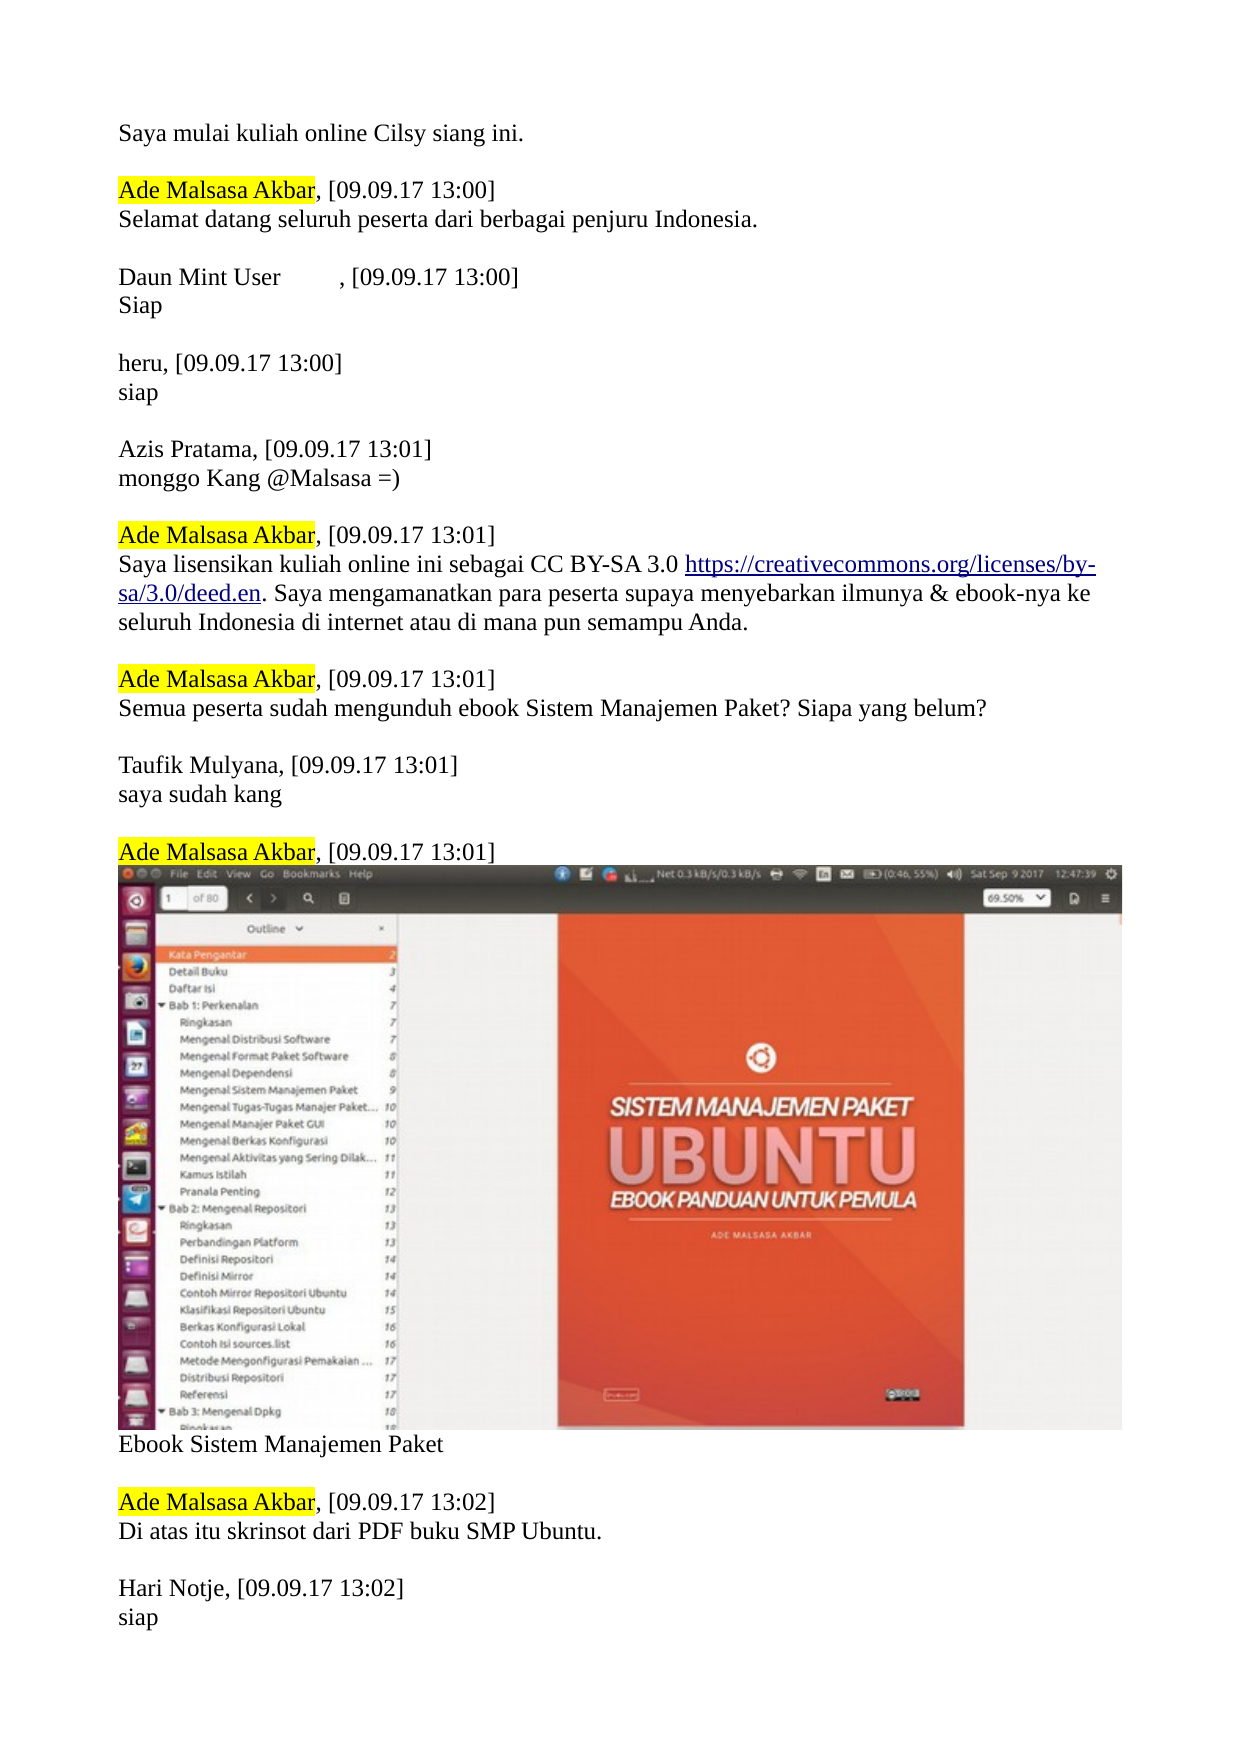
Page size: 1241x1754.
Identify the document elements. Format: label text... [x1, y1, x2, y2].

text heru, [09.09.17 13:00] [118, 348, 1122, 377]
text Ade Malsasa Akbar, [09.09.17 13:00] [118, 176, 1122, 204]
text Siap [118, 291, 1122, 319]
text Ade Malsasa Akbar, [09.09.17 13:01] [118, 664, 1122, 693]
text Azis Pratama, [09.09.17 13:01] [118, 434, 1122, 463]
text Saya lisensikan kuliah online ini sebagai CC BY-SA 3.0 https://creativecommons.org/licenses/by-sa/3.0/deed.en. Saya mengamanatkan para peserta supaya menyebarkan ilmunya & ebook-nya ke seluruh Indonesia di internet atau di mana pun semampu Anda. [118, 549, 1122, 636]
text Saya mulai kuliah online Cilsy siang ini. [118, 118, 1122, 147]
text siap [118, 1602, 1122, 1631]
text Di atas itu skrinsot dari PDF buku SMP Ubuntu. [118, 1516, 1122, 1544]
picture [118, 865, 1123, 1430]
text Semua peserta sudah mengunduh ebook Sistem Manajemen Paket? Siapa yang belum? [118, 693, 1122, 722]
text saya sudah kang [118, 779, 1122, 808]
text Selamat datang seluruh peserta dari berbagai penjuru Indonesia. [118, 204, 1122, 233]
text Hari Notje, [09.09.17 13:02] [118, 1573, 1122, 1602]
text Ade Malsasa Akbar, [09.09.17 13:01] [118, 837, 1122, 865]
text monggo Kang @Malsasa =) [118, 463, 1122, 492]
text Daun Mint User🍃🍃🍃, [09.09.17 13:00] [118, 262, 1122, 291]
text siap [118, 377, 1122, 406]
text Ebook Sistem Manajemen Paket [118, 1430, 1122, 1458]
text Ade Malsasa Akbar, [09.09.17 13:01] [118, 521, 1122, 549]
text Taufik Mulyana, [09.09.17 13:01] [118, 751, 1122, 779]
text Ade Malsasa Akbar, [09.09.17 13:02] [118, 1487, 1122, 1516]
